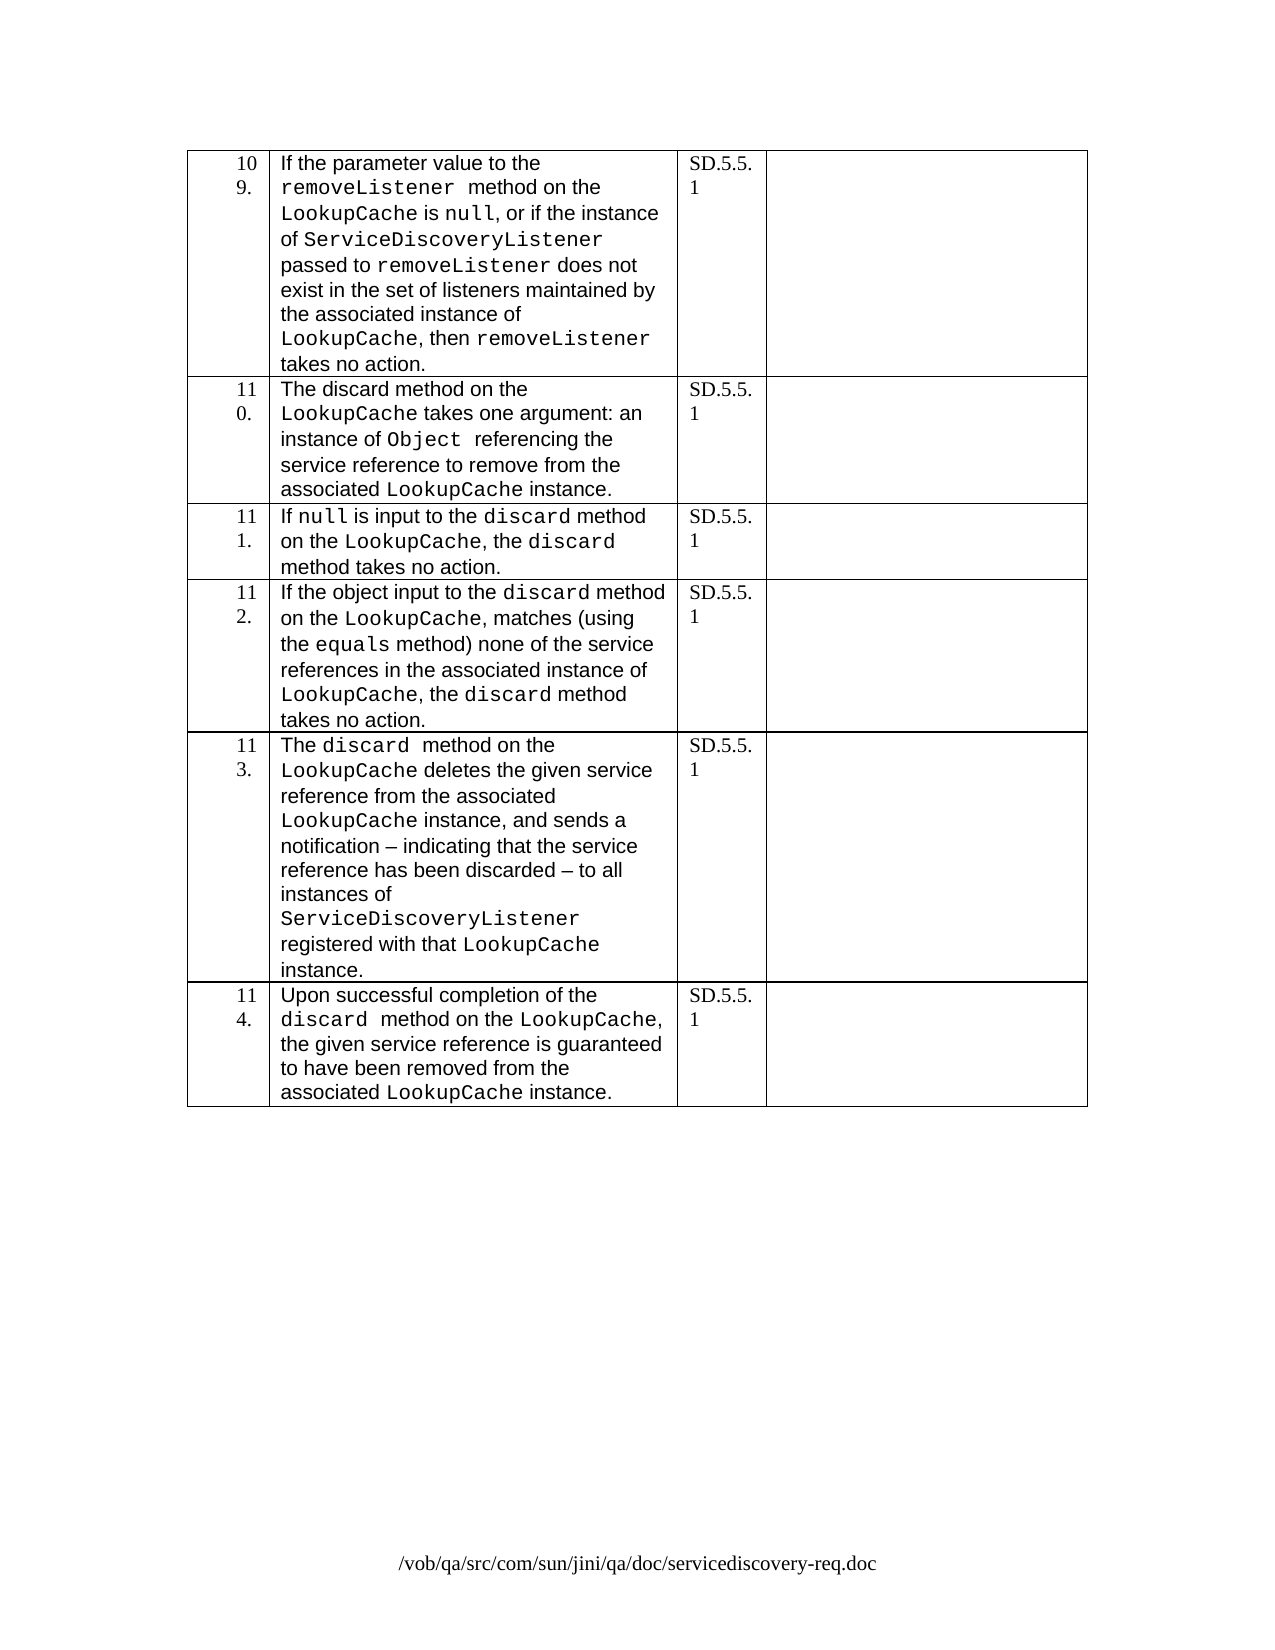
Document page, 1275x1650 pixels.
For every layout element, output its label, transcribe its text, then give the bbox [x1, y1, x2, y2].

table_cell The discard method on the LookupCache deletes the given service reference from the associated LookupCache instance, and sends a notification – indicating that the service reference has been discarded – to all instances of ServiceDiscoveryListener registered with that LookupCache instance. [270, 733, 677, 981]
table_cell If the parameter value to the removeListener method on the LookupCache is null, or if the instance of ServiceDiscoveryListener passed to removeListener does not exist in the set of listeners maintained by the associated instance of LookupCache, then removeListener takes no action. [270, 151, 677, 376]
table_cell [767, 733, 1087, 981]
table_cell [767, 151, 1087, 376]
table_cell If the object input to the discard method on the LookupCache, matches (using the equals method) none of the service references in the associated instance of LookupCache, the discard method takes no action. [270, 580, 677, 731]
table_cell SD.5.5.1 [678, 504, 766, 579]
table_cell [188, 983, 269, 1106]
table_cell SD.5.5.1 [678, 377, 766, 502]
table_cell [767, 983, 1087, 1106]
table_cell [188, 580, 269, 731]
table_cell The discard method on the LookupCache takes one argument: an instance of Object referencing the service reference to remove from the associated LookupCache instance. [270, 377, 677, 502]
table_cell [188, 733, 269, 981]
table_cell SD.5.5.1 [678, 151, 766, 376]
table_cell SD.5.5.1 [678, 733, 766, 981]
table_cell If null is input to the discard method on the LookupCache, the discard method takes no action. [270, 504, 677, 579]
table_cell SD.5.5.1 [678, 983, 766, 1106]
table_cell SD.5.5.1 [678, 580, 766, 731]
table_cell [188, 377, 269, 502]
table_cell Upon successful completion of the discard method on the LookupCache, the given service reference is guaranteed to have been removed from the associated LookupCache instance. [270, 983, 677, 1106]
table_cell [767, 504, 1087, 579]
table_cell [188, 151, 269, 376]
table_cell [767, 377, 1087, 502]
table_cell [188, 504, 269, 579]
table_cell [767, 580, 1087, 731]
